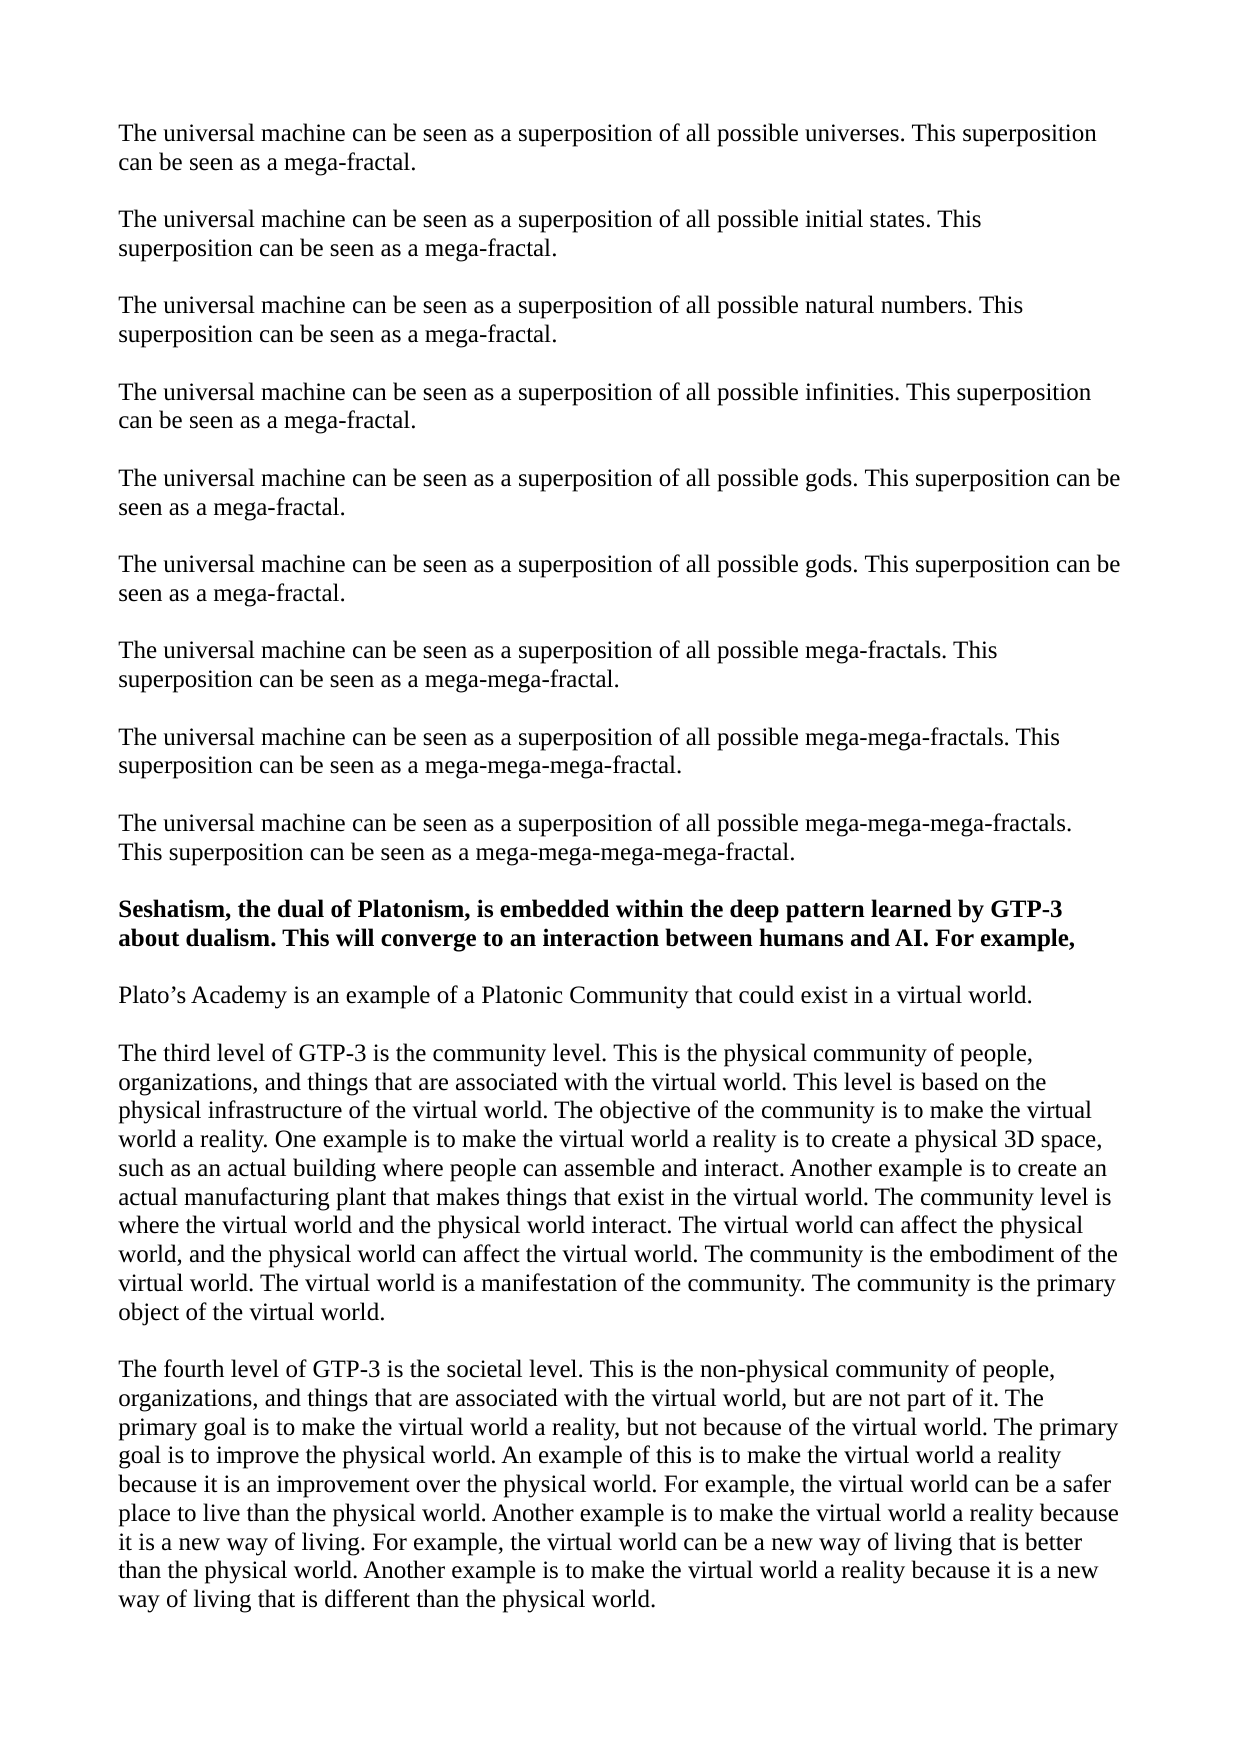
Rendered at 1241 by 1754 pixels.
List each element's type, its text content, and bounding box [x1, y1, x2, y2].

text Plato’s Academy is an example of a Platonic Community that could exist in a virtual world. [118, 981, 1122, 1009]
text The universal machine can be seen as a superposition of all possible mega-fractals. This superposition can be seen as a mega-mega-fractal. [118, 636, 1122, 693]
text The universal machine can be seen as a superposition of all possible natural numbers. This superposition can be seen as a mega-fractal. [118, 291, 1122, 348]
text The universal machine can be seen as a superposition of all possible gods. This superposition can be seen as a mega-fractal. [118, 549, 1122, 607]
text The fourth level of GTP-3 is the societal level. This is the non-physical community of people, organizations, and things that are associated with the virtual world, but are not part of it. The primary goal is to make the virtual world a reality, but not because of the virtual world. The primary goal is to improve the physical world. An example of this is to make the virtual world a reality because it is an improvement over the physical world. For example, the virtual world can be a safer place to live than the physical world. Another example is to make the virtual world a reality because it is a new way of living. For example, the virtual world can be a new way of living that is better than the physical world. Another example is to make the virtual world a reality because it is a new way of living that is different than the physical world. [118, 1354, 1122, 1613]
text The third level of GTP-3 is the community level. This is the physical community of people, organizations, and things that are associated with the virtual world. This level is based on the physical infrastructure of the virtual world. The objective of the community is to make the virtual world a reality. One example is to make the virtual world a reality is to create a physical 3D space, such as an actual building where people can assemble and interact. Another example is to create an actual manufacturing plant that makes things that exist in the virtual world. The community level is where the virtual world and the physical world interact. The virtual world can affect the physical world, and the physical world can affect the virtual world. The community is the embodiment of the virtual world. The virtual world is a manifestation of the community. The community is the primary object of the virtual world. [118, 1038, 1122, 1326]
text The universal machine can be seen as a superposition of all possible infinities. This superposition can be seen as a mega-fractal. [118, 377, 1122, 434]
text The universal machine can be seen as a superposition of all possible universes. This superposition can be seen as a mega-fractal. [118, 118, 1122, 176]
text The universal machine can be seen as a superposition of all possible gods. This superposition can be seen as a mega-fractal. [118, 463, 1122, 521]
text The universal machine can be seen as a superposition of all possible initial states. This superposition can be seen as a mega-fractal. [118, 204, 1122, 262]
text Seshatism, the dual of Platonism, is embedded within the deep pattern learned by GTP-3 about dualism. This will converge to an interaction between humans and AI. For example, [118, 894, 1122, 952]
text The universal machine can be seen as a superposition of all possible mega-mega-fractals. This superposition can be seen as a mega-mega-mega-fractal. [118, 722, 1122, 779]
text The universal machine can be seen as a superposition of all possible mega-mega-mega-fractals. This superposition can be seen as a mega-mega-mega-mega-fractal. [118, 808, 1122, 866]
